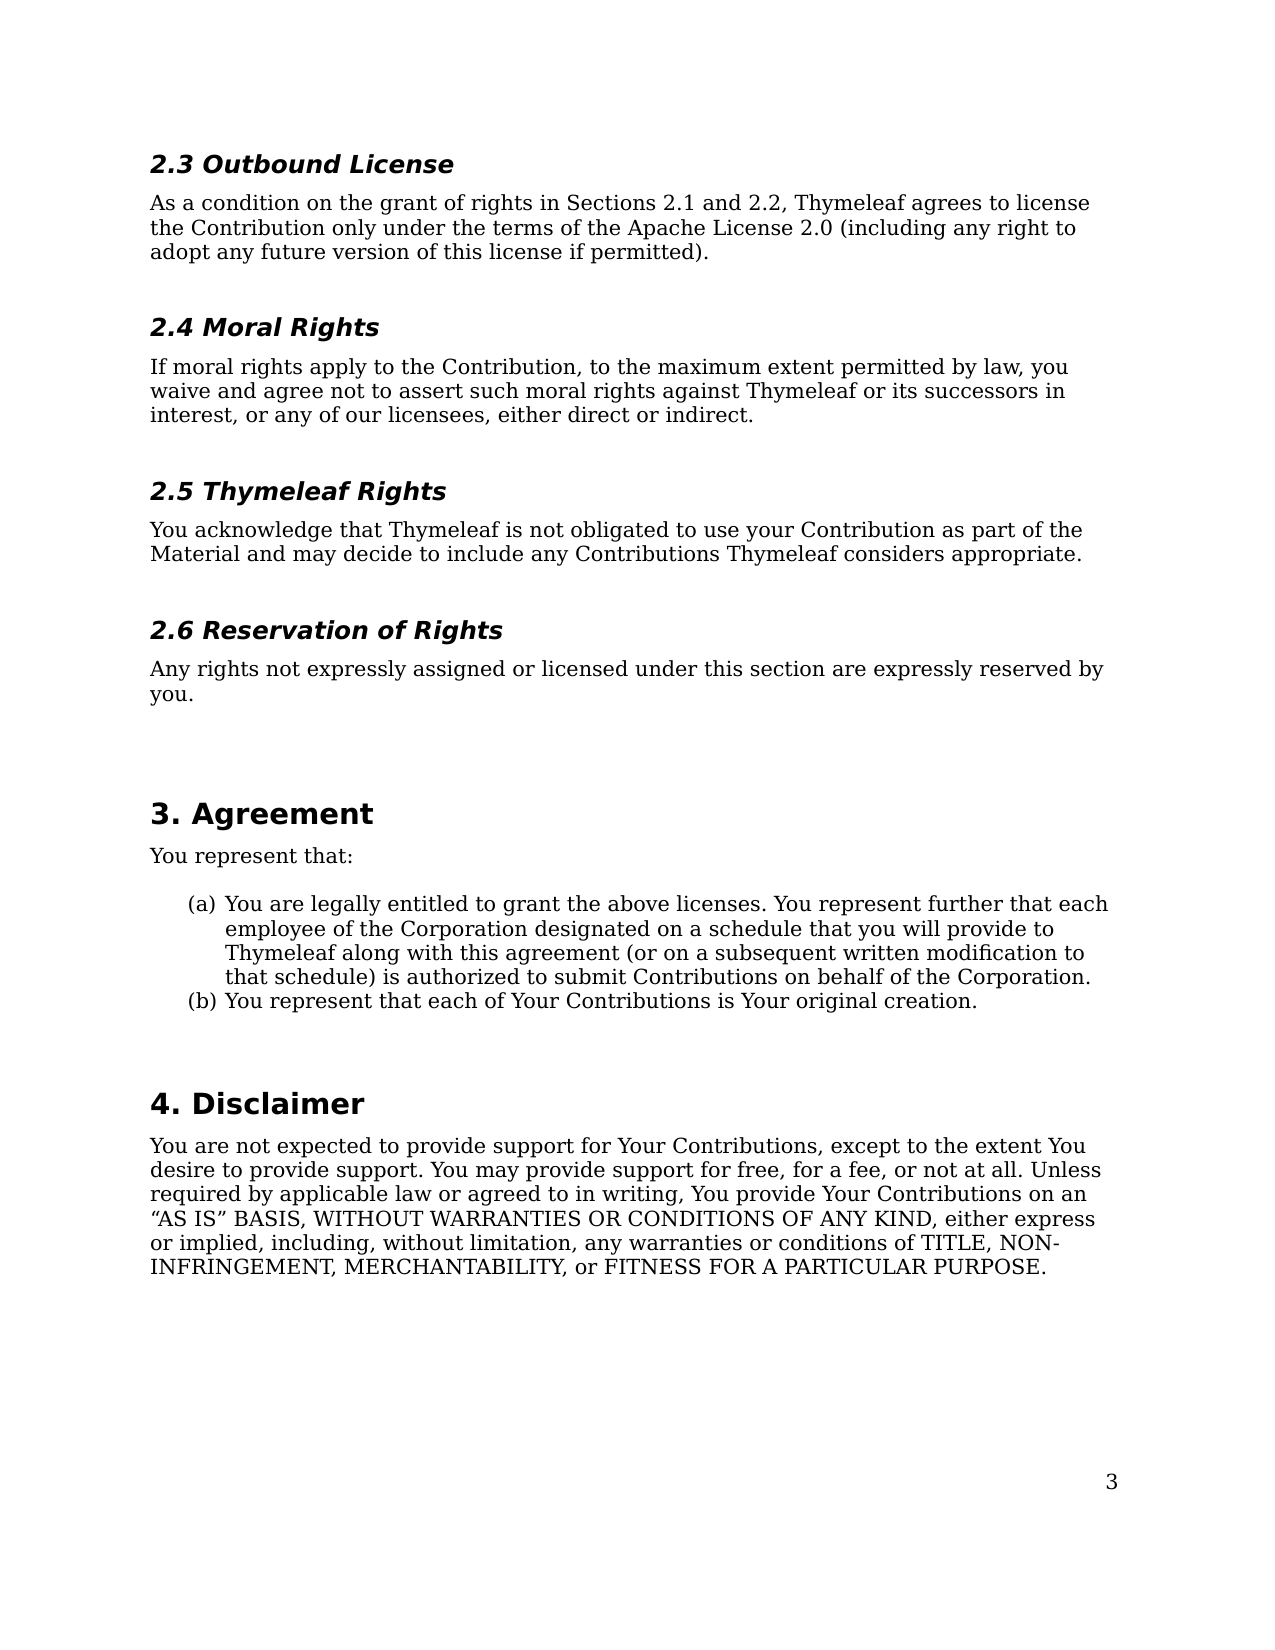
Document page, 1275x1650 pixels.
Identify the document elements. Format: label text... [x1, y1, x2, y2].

subtitle 2.6 Reservation of Rights [150, 616, 1125, 645]
text As a condition on the grant of rights in Sections 2.1 and 2.2, Thymeleaf agrees to license the Contribution only under the terms of the Apache License 2.0 (including any right to adopt any future version of this license if permitted). [150, 191, 1125, 288]
subtitle 3. Agreement [150, 797, 1125, 831]
subtitle 2.4 Moral Rights [150, 313, 1125, 342]
subtitle 4. Disclaimer [150, 1087, 1125, 1121]
text You are not expected to provide support for Your Contributions, except to the extent You desire to provide support. You may provide support for free, for a fee, or not at all. Unless required by applicable law or agreed to in writing, You provide Your Contributions on an “AS IS” BASIS, WITHOUT WARRANTIES OR CONDITIONS OF ANY KIND, either express or implied, including, without limitation, any warranties or conditions of TITLE, NON-INFRINGEMENT, MERCHANTABILITY, or FITNESS FOR A PARTICULAR PURPOSE. [150, 1134, 1125, 1304]
list You are legally entitled to grant the above licenses. You represent further that each employee of the Corporation designated on a schedule that you will provide to Thymeleaf along with this agreement (or on a subsequent written modification to that schedule) is authorized to submit Contributions on behalf of the Corporation. [187, 892, 1125, 989]
subtitle 2.3 Outbound License [150, 150, 1125, 179]
text Any rights not expressly assigned or licensed under this section are expressly reserved by you. [150, 657, 1125, 730]
text If moral rights apply to the Contribution, to the maximum extent permitted by law, you waive and agree not to assert such moral rights against Thymeleaf or its successors in interest, or any of our licensees, either direct or indirect. [150, 355, 1125, 452]
subtitle 2.5 Thymeleaf Rights [150, 477, 1125, 506]
list You represent that each of Your Contributions is Your original creation. [187, 989, 1125, 1038]
text You acknowledge that Thymeleaf is not obligated to use your Contribution as part of the Material and may decide to include any Contributions Thymeleaf considers appropriate. [150, 518, 1125, 591]
text You represent that: [150, 844, 1125, 892]
